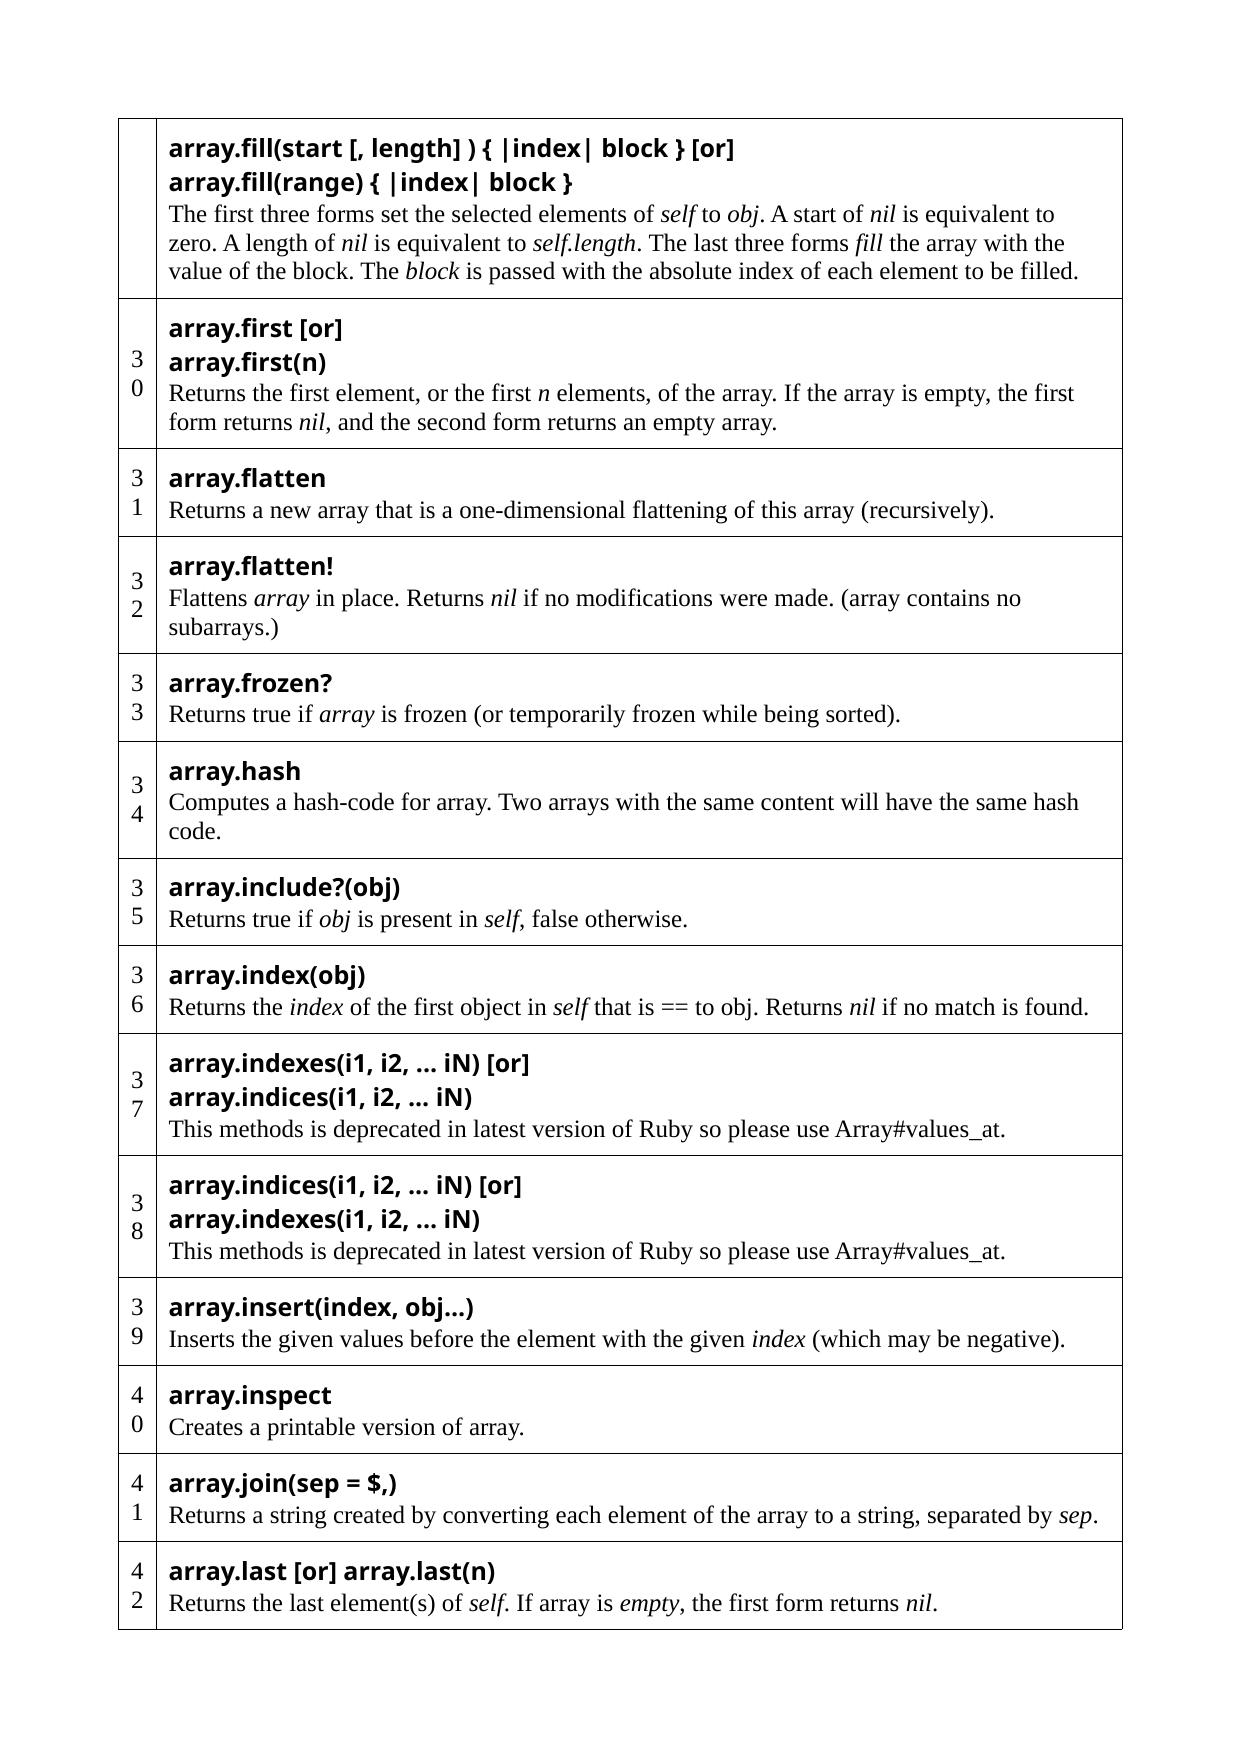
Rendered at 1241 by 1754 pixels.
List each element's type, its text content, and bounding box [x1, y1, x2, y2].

table_cell 33 [119, 654, 156, 741]
table_cell [119, 119, 156, 298]
table_cell array.index(obj) Returns the index of the first object in self that is == to obj. Returns nil if no match is found. [157, 946, 1122, 1033]
table_cell array.insert(index, obj...) Inserts the given values before the element with the given index (which may be negative). [157, 1278, 1122, 1365]
table_cell 39 [119, 1278, 156, 1365]
table_cell array.inspect Creates a printable version of array. [157, 1366, 1122, 1453]
table_cell array.flatten! Flattens array in place. Returns nil if no modifications were made. (array contains no subarrays.) [157, 537, 1122, 653]
table_cell 31 [119, 449, 156, 536]
table_cell 38 [119, 1156, 156, 1277]
table_cell array.first [or] array.first(n) Returns the first element, or the first n elements, of the array. If the array is empty, the first form returns nil, and the second form returns an empty array. [157, 299, 1122, 448]
table_cell 35 [119, 859, 156, 945]
table_cell 41 [119, 1454, 156, 1541]
table_cell array.hash Computes a hash-code for array. Two arrays with the same content will have the same hash code. [157, 742, 1122, 857]
table_cell array.frozen? Returns true if array is frozen (or temporarily frozen while being sorted). [157, 654, 1122, 741]
table_cell 37 [119, 1034, 156, 1155]
table_cell array.fill(start [, length] ) { |index| block } [or] array.fill(range) { |index| block } The first three forms set the selected elements of self to obj. A start of nil is equivalent to zero. A length of nil is equivalent to self.length. The last three forms fill the array with the value of the block. The block is passed with the absolute index of each element to be filled. [157, 119, 1122, 298]
table_cell array.join(sep = $,) Returns a string created by converting each element of the array to a string, separated by sep. [157, 1454, 1122, 1541]
table_cell array.include?(obj) Returns true if obj is present in self, false otherwise. [157, 859, 1122, 945]
table_cell 36 [119, 946, 156, 1033]
table_cell array.last [or] array.last(n) Returns the last element(s) of self. If array is empty, the first form returns nil. [157, 1542, 1122, 1629]
table_cell array.indexes(i1, i2, ... iN) [or] array.indices(i1, i2, ... iN) This methods is deprecated in latest version of Ruby so please use Array#values_at. [157, 1034, 1122, 1155]
table_cell 30 [119, 299, 156, 448]
table_cell 32 [119, 537, 156, 653]
table_cell array.flatten Returns a new array that is a one-dimensional flattening of this array (recursively). [157, 449, 1122, 536]
table_cell 42 [119, 1542, 156, 1629]
table_cell 40 [119, 1366, 156, 1453]
table_cell array.indices(i1, i2, ... iN) [or] array.indexes(i1, i2, ... iN) This methods is deprecated in latest version of Ruby so please use Array#values_at. [157, 1156, 1122, 1277]
table_cell 34 [119, 742, 156, 857]
